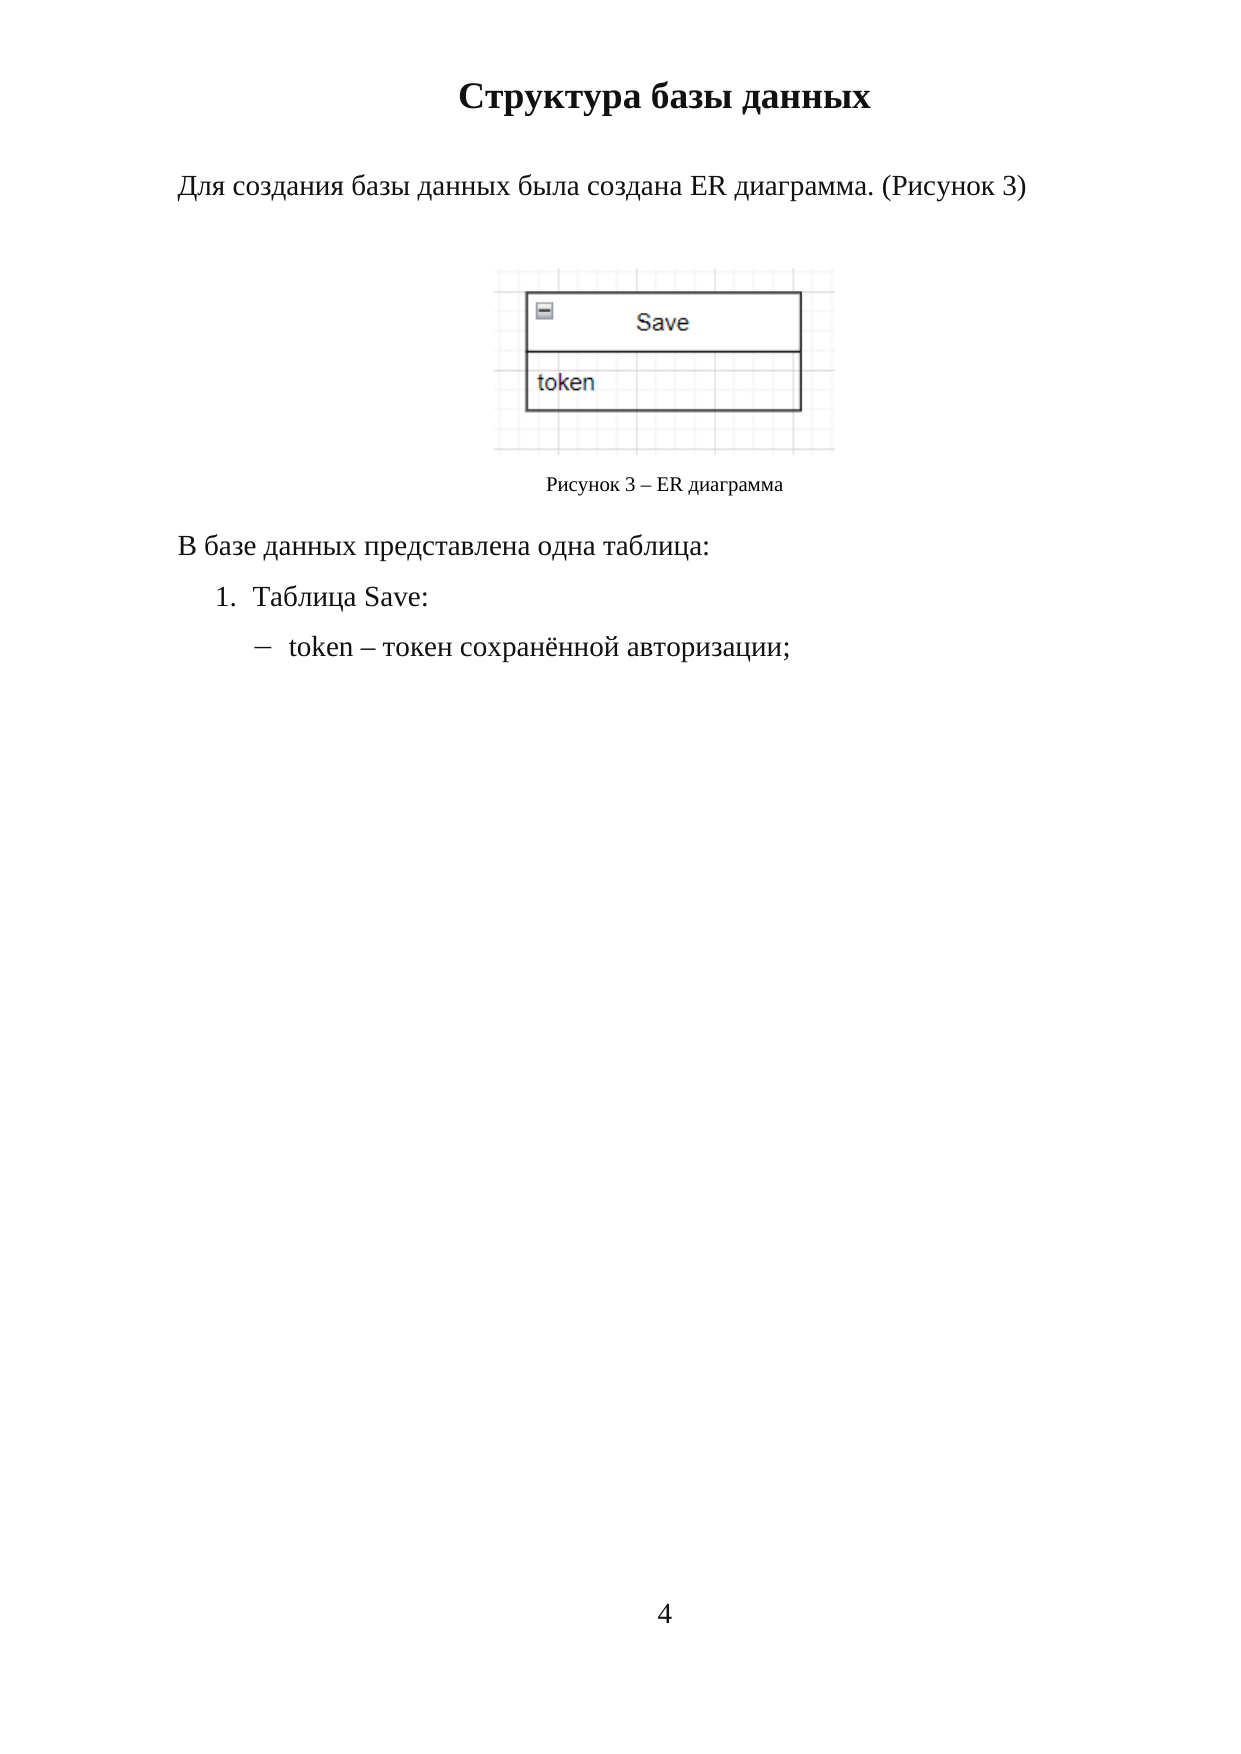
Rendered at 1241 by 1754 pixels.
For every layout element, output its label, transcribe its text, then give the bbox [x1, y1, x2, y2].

text Рисунок 3 – ER диаграмма [783, 472, 1152, 496]
text Для создания базы данных была создана ER диаграмма. (Рисунок 3) [1027, 168, 1152, 202]
text Рисунок 3 – ER диаграмма [177, 472, 546, 496]
subtitle Структура базы данных [177, 74, 458, 117]
list token – токен сохранённой авторизации; [790, 629, 1152, 663]
text В базе данных представлена одна таблица: [177, 528, 1152, 562]
list Таблица Save: [429, 579, 1152, 612]
subtitle Структура базы данных [871, 74, 1152, 117]
list token – токен сохранённой авторизации; [251, 629, 289, 663]
